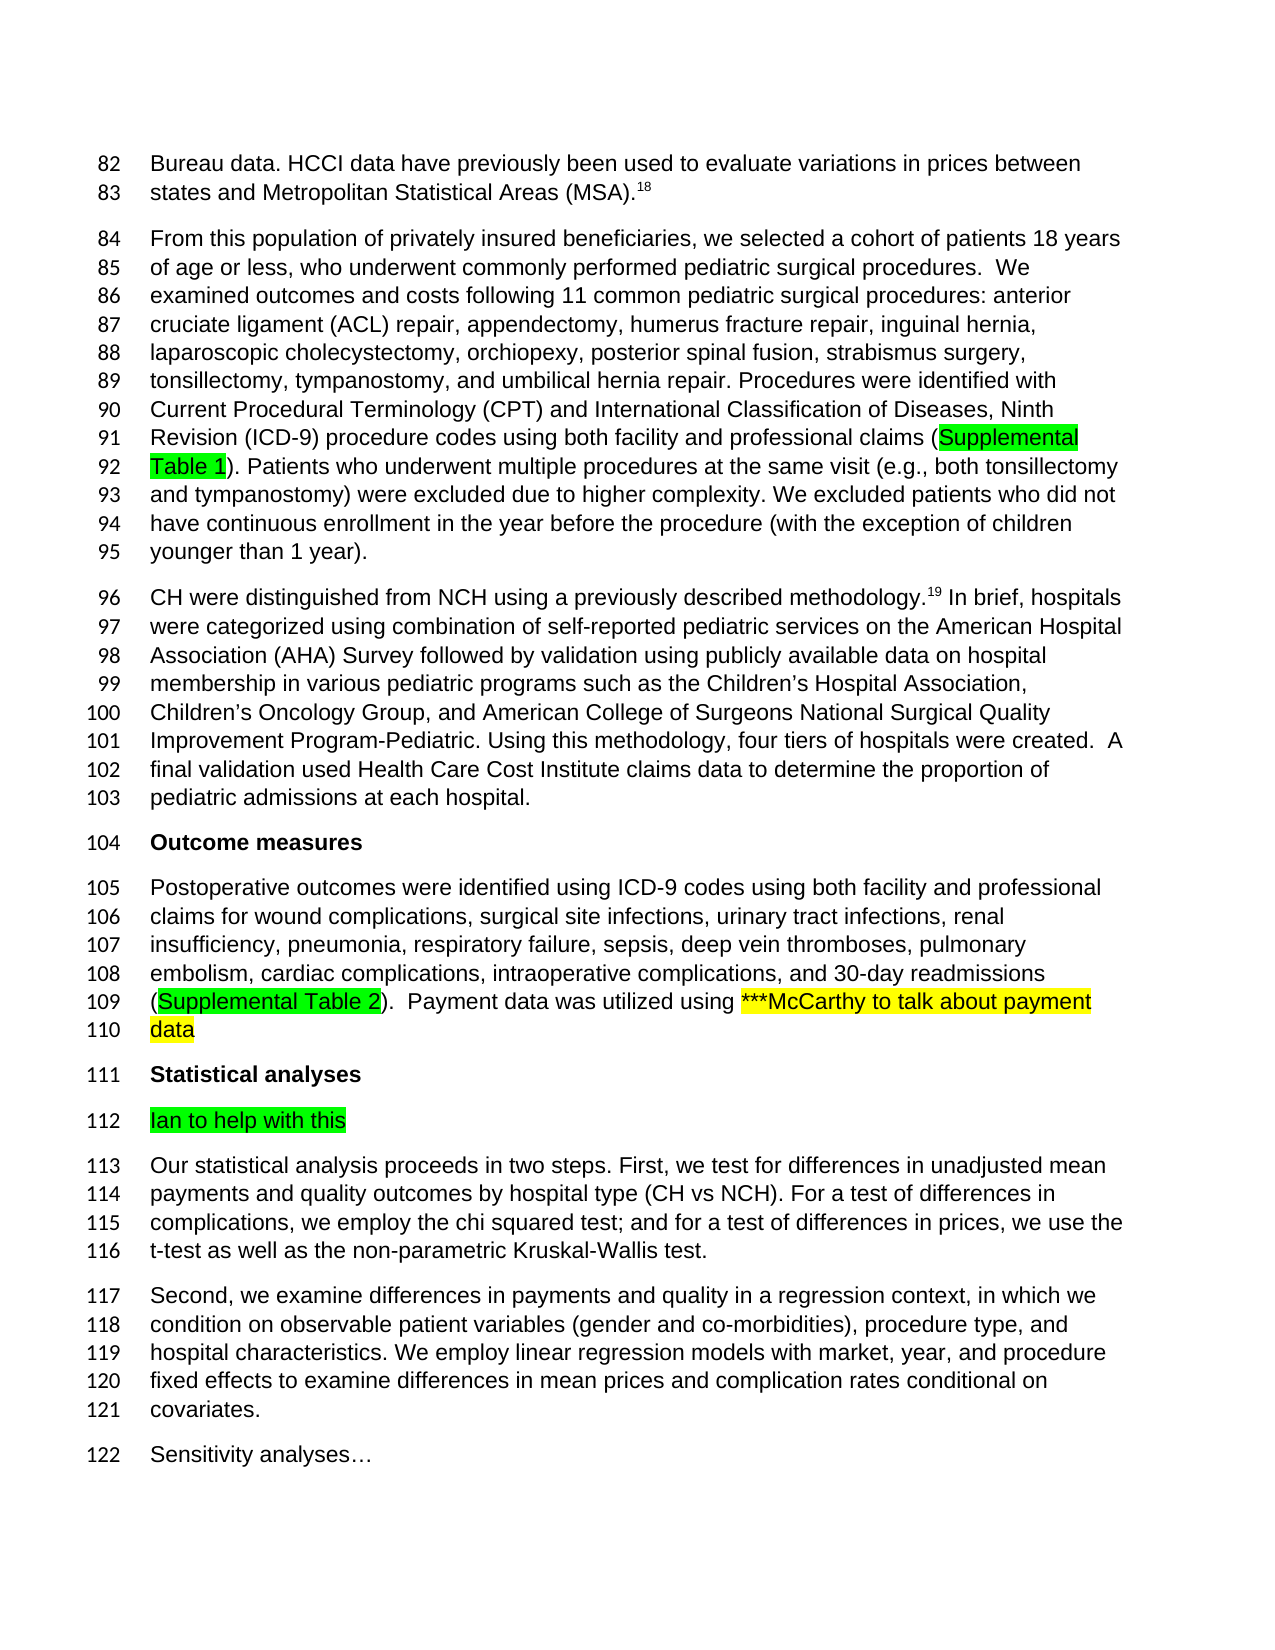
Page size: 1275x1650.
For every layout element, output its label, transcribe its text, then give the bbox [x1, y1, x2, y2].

text Our statistical analysis proceeds in two steps. First, we test for differences in unadjusted mean payments and quality outcomes by hospital type (CH vs NCH). For a test of differences in complications, we employ the chi squared test; and for a test of differences in prices, we use the t-test as well as the non-parametric Kruskal-Wallis test. [150, 1152, 1125, 1263]
text Outcome measures [150, 829, 1125, 855]
text From this population of privately insured beneficiaries, we selected a cohort of patients 18 years of age or less, who underwent commonly performed pediatric surgical procedures. We examined outcomes and costs following 11 common pediatric surgical procedures: anterior cruciate ligament (ACL) repair, appendectomy, humerus fracture repair, inguinal hernia, laparoscopic cholecystectomy, orchiopexy, posterior spinal fusion, strabismus surgery, tonsillectomy, tympanostomy, and umbilical hernia repair. Procedures were identified with Current Procedural Terminology (CPT) and International Classification of Diseases, Ninth Revision (ICD-9) procedure codes using both facility and professional claims (Supplemental Table 1). Patients who underwent multiple procedures at the same visit (e.g., both tonsillectomy and tympanostomy) were excluded due to higher complexity. We excluded patients who did not have continuous enrollment in the year before the procedure (with the exception of children younger than 1 year). [150, 225, 1125, 564]
text Bureau data. HCCI data have previously been used to evaluate variations in prices between states and Metropolitan Statistical Areas (MSA).18 [150, 150, 1125, 206]
text Second, we examine differences in payments and quality in a regression context, in which we condition on observable patient variables (gender and co-morbidities), procedure type, and hospital characteristics. We employ linear regression models with market, year, and procedure fixed effects to examine differences in mean prices and complication rates conditional on covariates. [150, 1282, 1125, 1422]
text Sensitivity analyses… [150, 1441, 1125, 1467]
text Postoperative outcomes were identified using ICD-9 codes using both facility and professional claims for wound complications, surgical site infections, urinary tract infections, renal insufficiency, pneumonia, respiratory failure, sepsis, deep vein thromboses, pulmonary embolism, cardiac complications, intraoperative complications, and 30-day readmissions (Supplemental Table 2). Payment data was utilized using ***McCarthy to talk about payment data [150, 874, 1125, 1043]
text CH were distinguished from NCH using a previously described methodology.19 In brief, hospitals were categorized using combination of self-reported pediatric services on the American Hospital Association (AHA) Survey followed by validation using publicly available data on hospital membership in various pediatric programs such as the Children’s Hospital Association, Children’s Oncology Group, and American College of Surgeons National Surgical Quality Improvement Program-Pediatric. Using this methodology, four tiers of hospitals were created. A final validation used Health Care Cost Institute claims data to determine the proportion of pediatric admissions at each hospital. [150, 583, 1125, 810]
text Ian to help with this [150, 1107, 1125, 1133]
text Statistical analyses [150, 1061, 1125, 1088]
